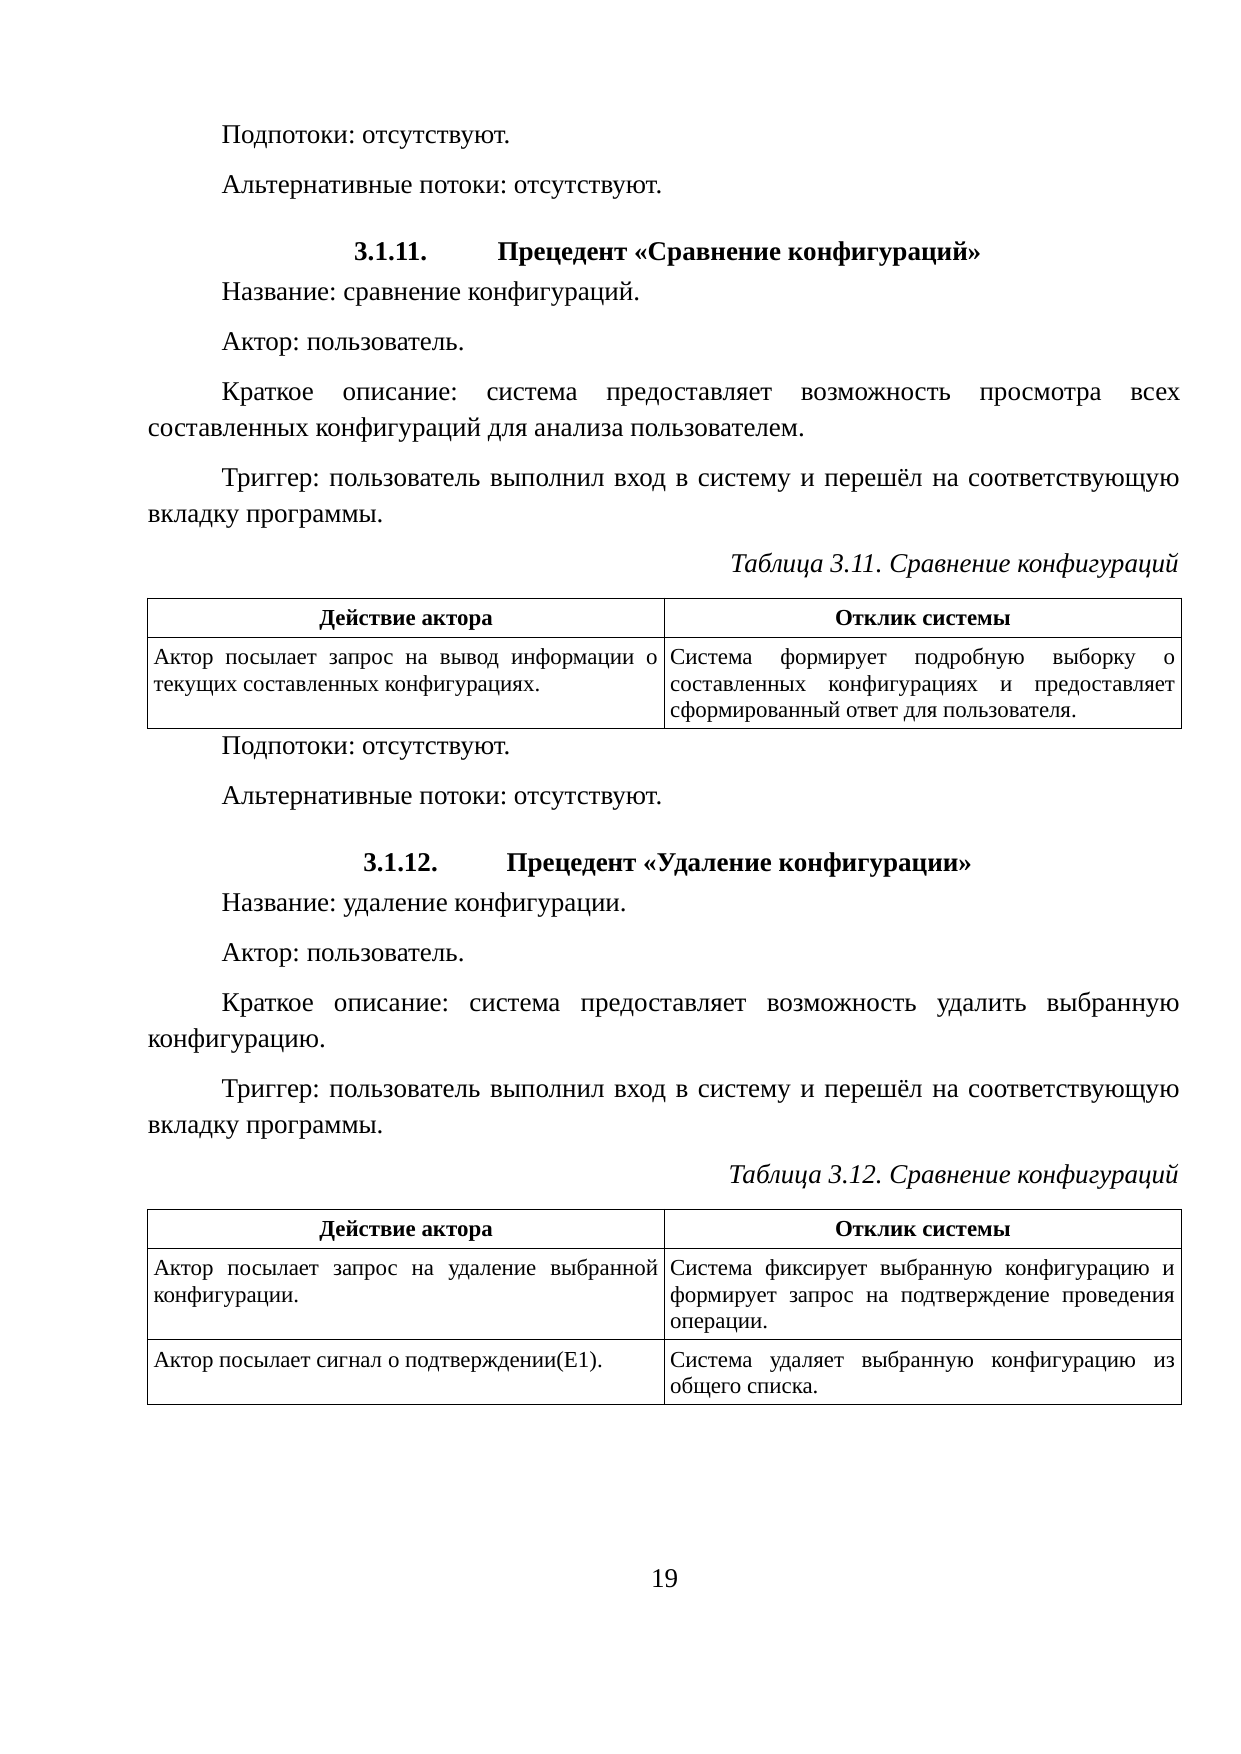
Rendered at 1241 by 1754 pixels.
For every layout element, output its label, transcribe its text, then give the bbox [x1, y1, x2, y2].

table_header Отклик системы [665, 599, 1181, 637]
text Актор: пользователь. [148, 936, 1181, 967]
table_header Действие актора [148, 1210, 664, 1248]
text Актор: пользователь. [148, 325, 1181, 356]
table_cell Актор посылает сигнал о подтверждении(Е1). [148, 1340, 664, 1404]
text Таблица 3.12. Сравнение конфигураций [148, 1158, 1181, 1189]
subtitle Прецедент «Сравнение конфигураций» [148, 235, 1181, 266]
text Альтернативные потоки: отсутствуют. [148, 779, 1181, 811]
text Триггер: пользователь выполнил вход в систему и перешёл на соответствующую вкладку программы. [148, 1072, 1181, 1139]
text Подпотоки: отсутствуют. [148, 729, 1181, 760]
text Название: сравнение конфигураций. [148, 275, 1181, 306]
table_cell Система формирует подробную выборку о составленных конфигурациях и предоставляет сформированный ответ для пользователя. [665, 638, 1181, 728]
text Подпотоки: отсутствуют. [148, 118, 1181, 149]
table_header Отклик системы [665, 1210, 1181, 1248]
subtitle Прецедент «Удаление конфигурации» [148, 846, 1181, 877]
text Триггер: пользователь выполнил вход в систему и перешёл на соответствующую вкладку программы. [148, 461, 1181, 528]
table_cell Актор посылает запрос на удаление выбранной конфигурации. [148, 1249, 664, 1339]
table_cell Актор посылает запрос на вывод информации о текущих составленных конфигурациях. [148, 638, 664, 728]
table_cell Система фиксирует выбранную конфигурацию и формирует запрос на подтверждение проведения операции. [665, 1249, 1181, 1339]
text Краткое описание: система предоставляет возможность просмотра всех составленных конфигураций для анализа пользователем. [148, 375, 1181, 442]
text Альтернативные потоки: отсутствуют. [148, 168, 1181, 199]
table_header Действие актора [148, 599, 664, 637]
table_cell Система удаляет выбранную конфигурацию из общего списка. [665, 1340, 1181, 1404]
text Краткое описание: система предоставляет возможность удалить выбранную конфигурацию. [148, 986, 1181, 1053]
text Таблица 3.11. Сравнение конфигураций [148, 547, 1181, 578]
text Название: удаление конфигурации. [148, 886, 1181, 917]
